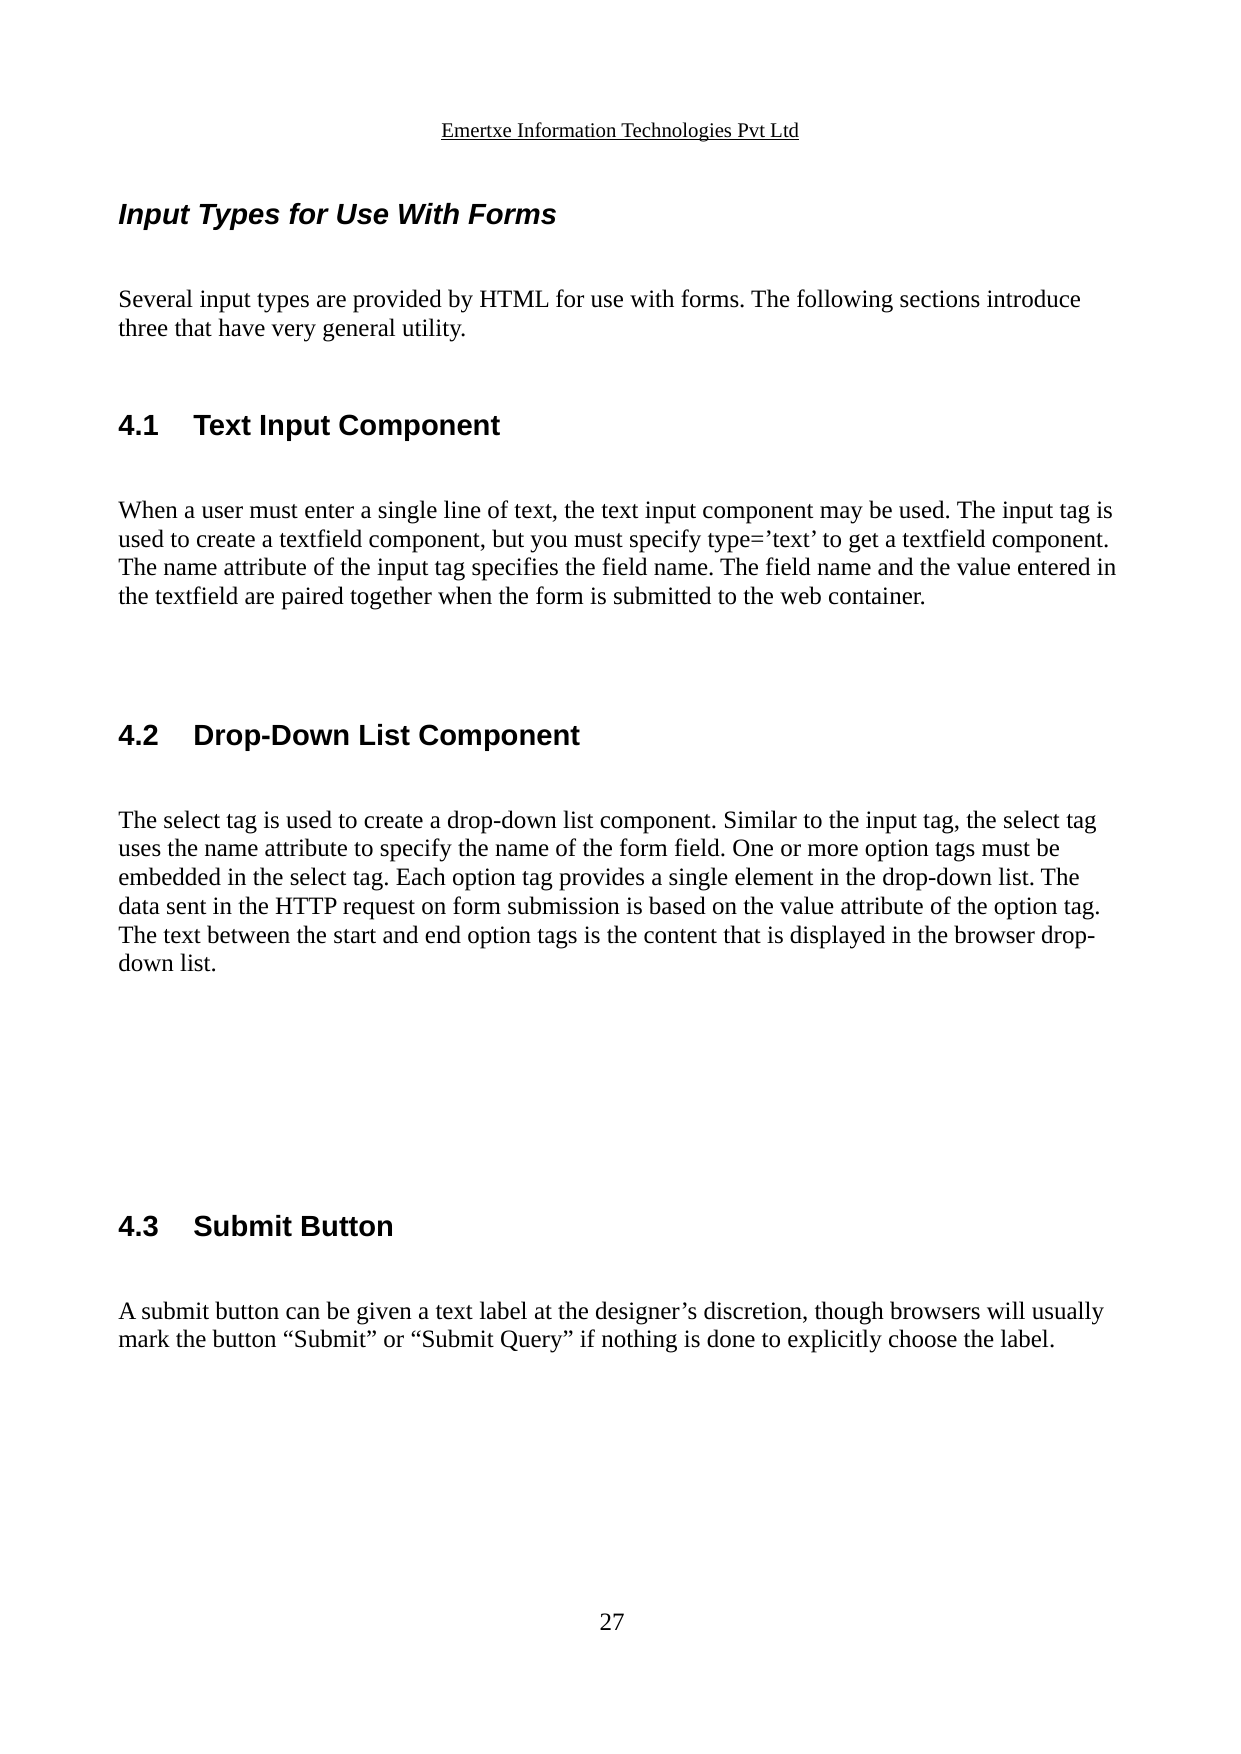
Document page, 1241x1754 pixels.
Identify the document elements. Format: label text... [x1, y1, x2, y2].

text When a user must enter a single line of text, the text input component may be used. The input tag is used to create a textfield component, but you must specify type=’text’ to get a textfield component. The name attribute of the input tag specifies the field name. The field name and the value entered in the textfield are paired together when the form is submitted to the web container. [118, 495, 1122, 610]
text The select tag is used to create a drop-down list component. Similar to the input tag, the select tag uses the name attribute to specify the name of the form field. One or more option tags must be embedded in the select tag. Each option tag provides a single element in the drop-down list. The data sent in the HTTP request on form submission is based on the value attribute of the option tag. The text between the start and end option tags is the content that is displayed in the browser drop-down list. [118, 805, 1122, 977]
subtitle Text Input Component [118, 408, 1122, 441]
subtitle Input Types for Use With Forms [118, 197, 1122, 230]
text A submit button can be given a text label at the designer’s discretion, though browsers will usually mark the button “Submit” or “Submit Query” if nothing is done to explicitly choose the label. [118, 1296, 1122, 1353]
subtitle Submit Button [118, 1208, 1122, 1242]
text Several input types are provided by HTML for use with forms. The following sections introduce three that have very general utility. [118, 284, 1122, 341]
subtitle Drop-Down List Component [118, 717, 1122, 751]
